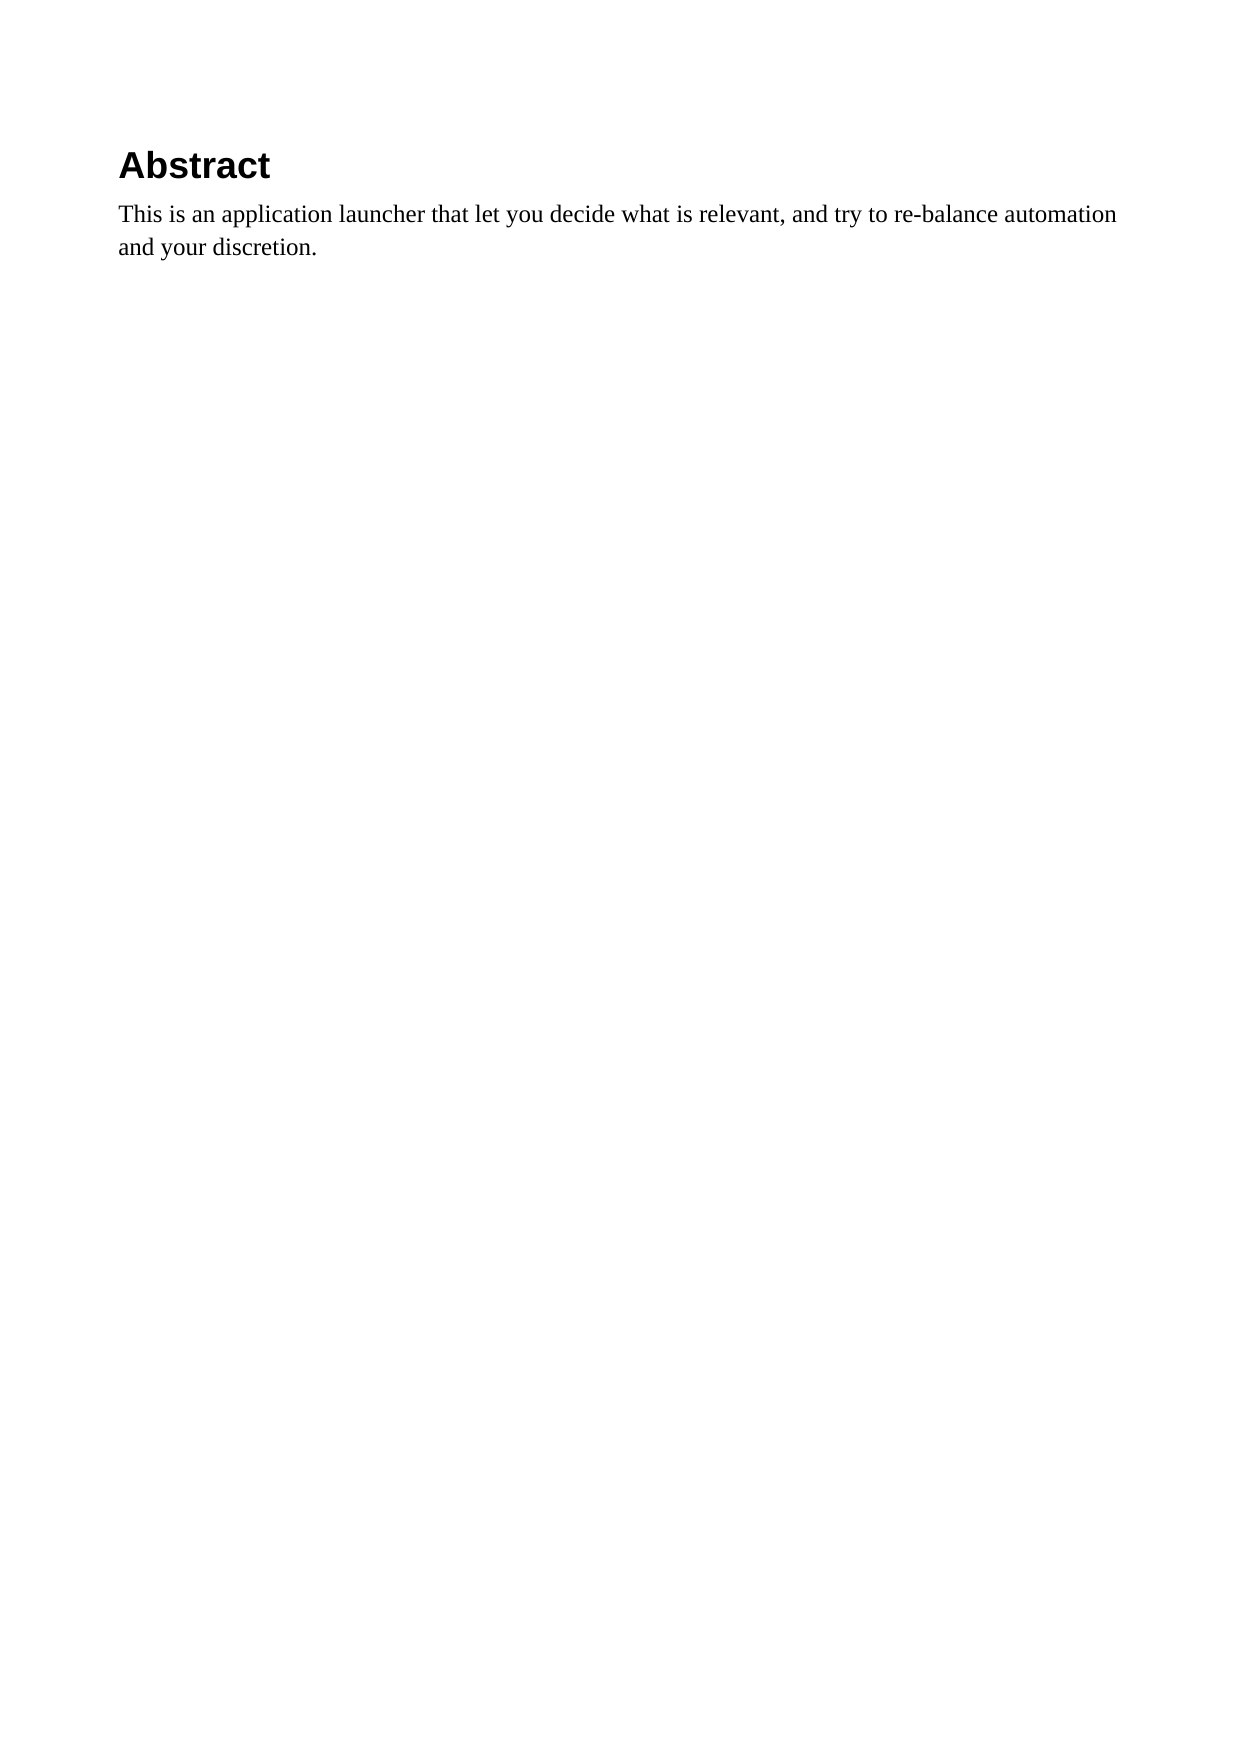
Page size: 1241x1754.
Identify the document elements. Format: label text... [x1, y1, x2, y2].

subtitle Abstract [118, 143, 1122, 186]
text This is an application launcher that let you decide what is relevant, and try to re-balance automation and your discretion. [118, 199, 1122, 261]
